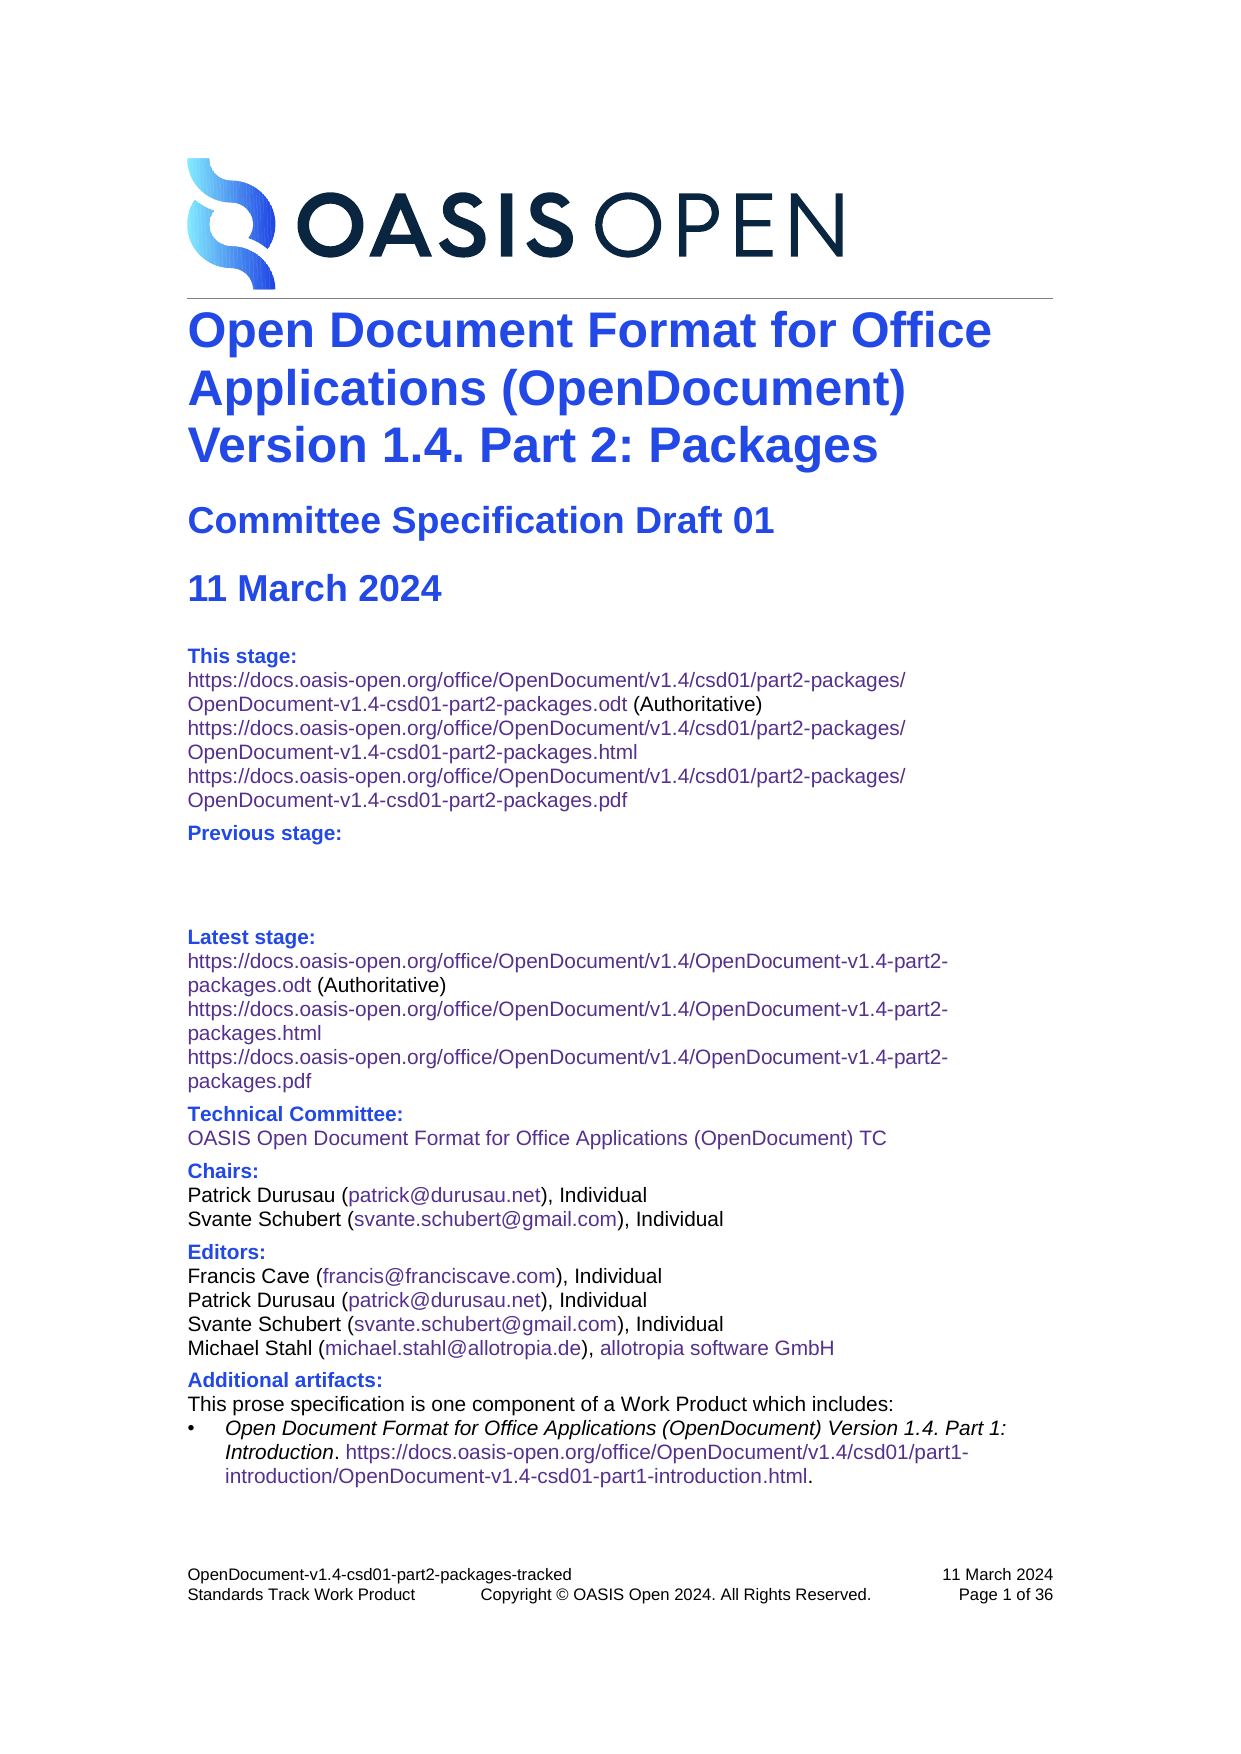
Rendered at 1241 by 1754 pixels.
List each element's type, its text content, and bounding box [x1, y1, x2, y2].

subtitle 11 March 2024 [187, 563, 1053, 610]
title Latest stage: [187, 925, 1053, 949]
title Svante Schubert (svante.schubert@gmail.com), Individual [187, 1207, 1053, 1231]
title Michael Stahl (michael.stahl@allotropia.de), allotropia software GmbH [187, 1335, 1053, 1359]
title https://docs.oasis-open.org/office/OpenDocument/v1.4/csd01/part2-packages/OpenDocument-v1.4-csd01-part2-packages.pdf [187, 763, 1053, 811]
title Patrick Durusau (patrick@durusau.net), Individual [187, 1183, 1053, 1207]
title https://docs.oasis-open.org/office/OpenDocument/v1.4/OpenDocument-v1.4-part2-packages.pdf [187, 1045, 1053, 1093]
title Additional artifacts: [187, 1368, 1053, 1392]
title This prose specification is one component of a Work Product which includes: [187, 1392, 1053, 1416]
title OASIS Open Document Format for Office Applications (OpenDocument) TC [187, 1126, 1053, 1150]
title Francis Cave (francis@franciscave.com), Individual [187, 1263, 1053, 1287]
subtitle Committee Specification Draft 01 [187, 495, 1053, 542]
title https://docs.oasis-open.org/office/OpenDocument/v1.4/OpenDocument-v1.4-part2-packages.odt (Authoritative) [187, 949, 1053, 997]
list Open Document Format for Office Applications (OpenDocument) Version 1.4. Part 1: Introduction. https://docs.oasis-open.org/office/OpenDocument/v1.4/csd01/part1-introduction/OpenDocument-v1.4-csd01-part1-introduction.html. [187, 1416, 1053, 1488]
title Editors: [187, 1239, 1053, 1263]
title Previous stage: [187, 820, 1053, 844]
title Open Document Format for Office Applications (OpenDocument) Version 1.4. Part 2: Packages [187, 299, 1053, 473]
title Technical Committee: [187, 1102, 1053, 1126]
title https://docs.oasis-open.org/office/OpenDocument/v1.4/csd01/part2-packages/OpenDocument-v1.4-csd01-part2-packages.html [187, 716, 1053, 763]
title This stage: [187, 644, 1053, 668]
title https://docs.oasis-open.org/office/OpenDocument/v1.4/OpenDocument-v1.4-part2-packages.html [187, 997, 1053, 1045]
title Chairs: [187, 1159, 1053, 1183]
title https://docs.oasis-open.org/office/OpenDocument/v1.4/csd01/part2-packages/OpenDocument-v1.4-csd01-part2-packages.odt (Authoritative) [187, 668, 1053, 716]
title Patrick Durusau (patrick@durusau.net), Individual [187, 1287, 1053, 1311]
title Svante Schubert (svante.schubert@gmail.com), Individual [187, 1311, 1053, 1335]
